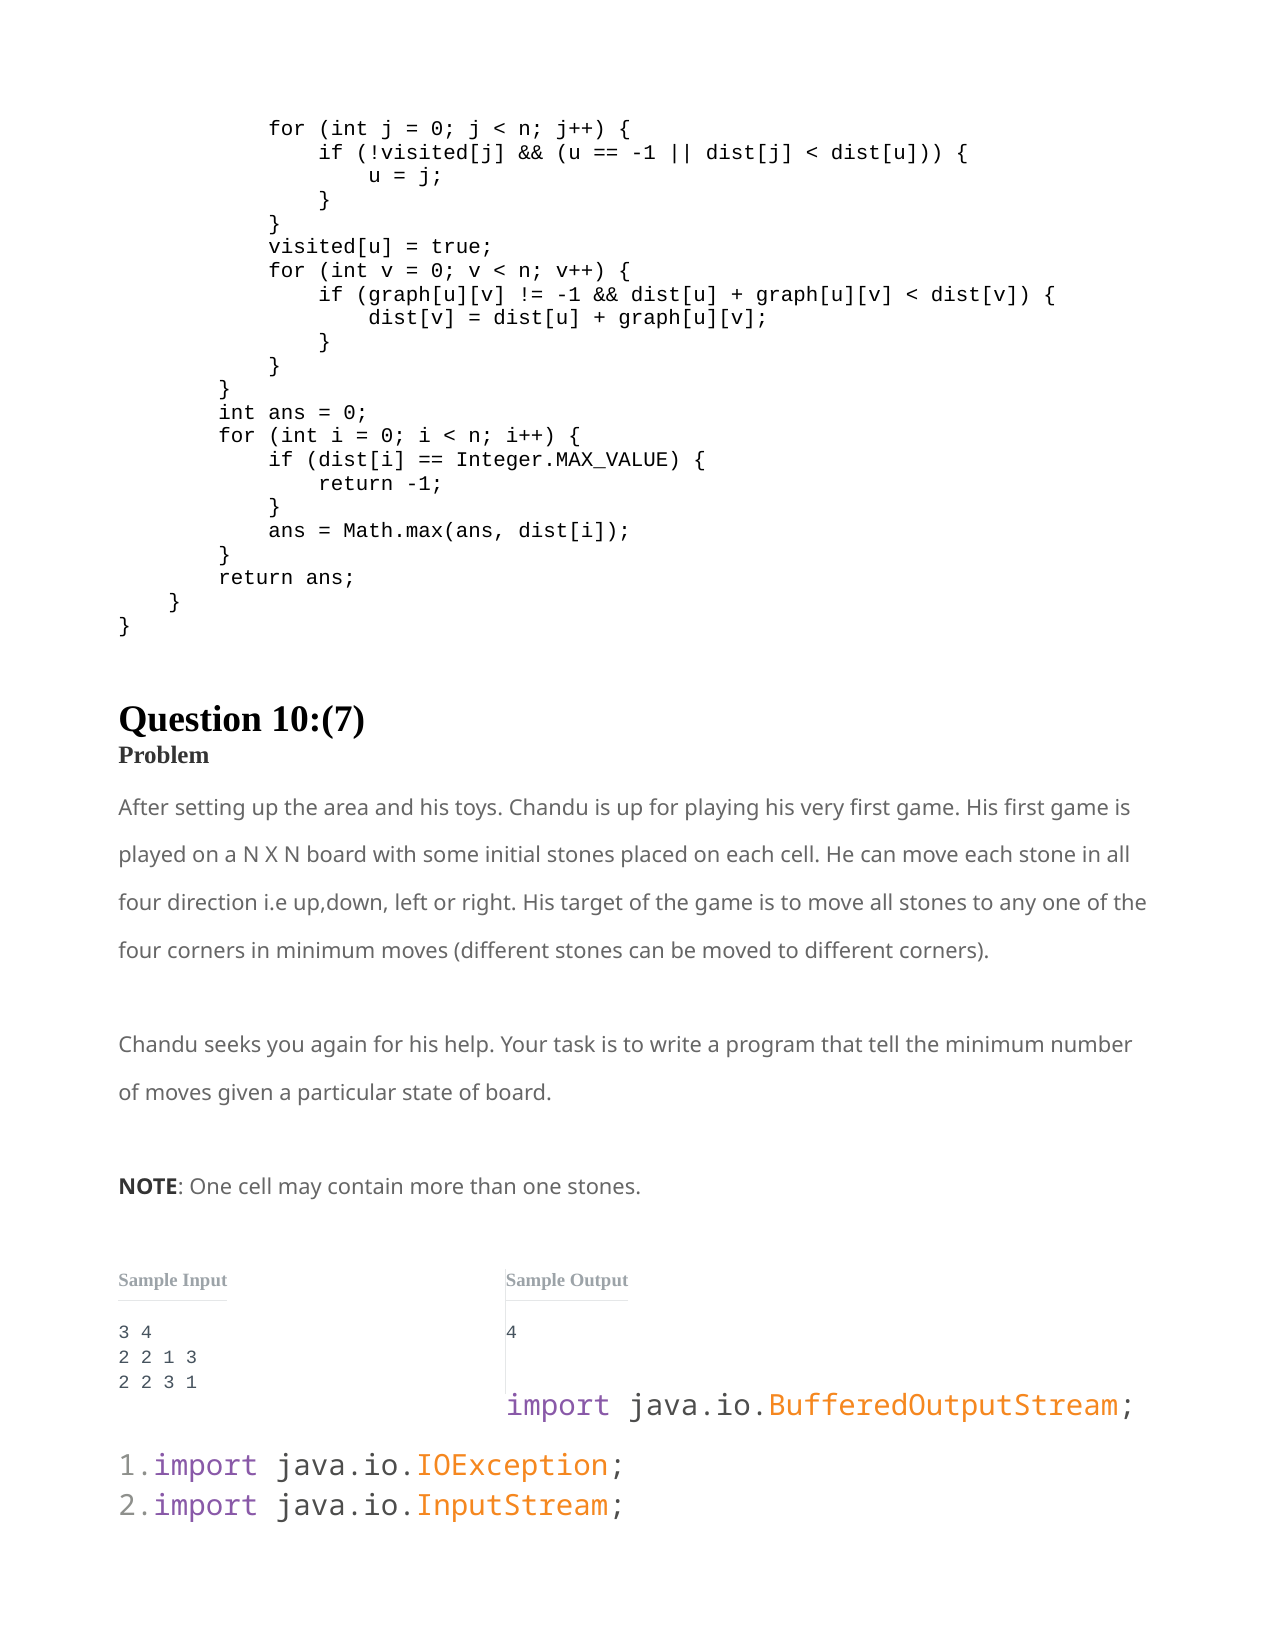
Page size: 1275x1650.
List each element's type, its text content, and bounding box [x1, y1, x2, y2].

text return ans; [118, 567, 1157, 591]
text After setting up the area and his toys. Chandu is up for playing his very first game. His first game is played on a N X N board with some initial stones placed on each cell. He can move each stone in all four direction i.e up,down, left or right. His target of the game is to move all stones to any one of the four corners in minimum moves (different stones can be moved to different corners). [118, 792, 1157, 964]
list import java.io.InputStream; [118, 1484, 1157, 1523]
text Problem [118, 740, 1157, 768]
text if (!visited[j] && (u == -1 || dist[j] < dist[u])) { [118, 142, 1157, 165]
text for (int i = 0; i < n; i++) { [118, 426, 1157, 449]
text } [118, 591, 1157, 615]
text } [118, 544, 1157, 567]
text Question 10:(7) [118, 697, 1157, 740]
text return -1; [118, 473, 1157, 496]
text } [118, 189, 1157, 213]
text ans = Math.max(ans, dist[i]); [118, 520, 1157, 544]
text } [118, 331, 1157, 354]
text int ans = 0; [118, 402, 1157, 426]
text for (int v = 0; v < n; v++) { [118, 260, 1157, 284]
text u = j; [118, 165, 1157, 189]
text } [118, 615, 1157, 638]
text visited[u] = true; [118, 236, 1157, 260]
text } [118, 496, 1157, 520]
text 4 [506, 1319, 893, 1344]
text Sample Input [118, 1269, 498, 1300]
text for (int j = 0; j < n; j++) { [118, 118, 1157, 142]
text Sample Output [506, 1269, 885, 1300]
text } [118, 213, 1157, 236]
text 2 2 1 3 [118, 1344, 505, 1369]
text NOTE: One cell may contain more than one stones. [118, 1171, 1157, 1201]
text 3 4 [118, 1319, 505, 1344]
text Chandu seeks you again for his help. Your task is to write a program that tell the minimum number of moves given a particular state of board. [118, 1029, 1157, 1107]
text if (graph[u][v] != -1 && dist[u] + graph[u][v] < dist[v]) { [118, 284, 1157, 307]
text import java.io.BufferedOutputStream; [118, 1384, 1157, 1423]
list import java.io.IOException; [118, 1444, 1157, 1484]
text 2 2 3 1 [118, 1369, 505, 1394]
text } [118, 354, 1157, 378]
text if (dist[i] == Integer.MAX_VALUE) { [118, 449, 1157, 473]
text } [118, 378, 1157, 402]
text dist[v] = dist[u] + graph[u][v]; [118, 307, 1157, 331]
